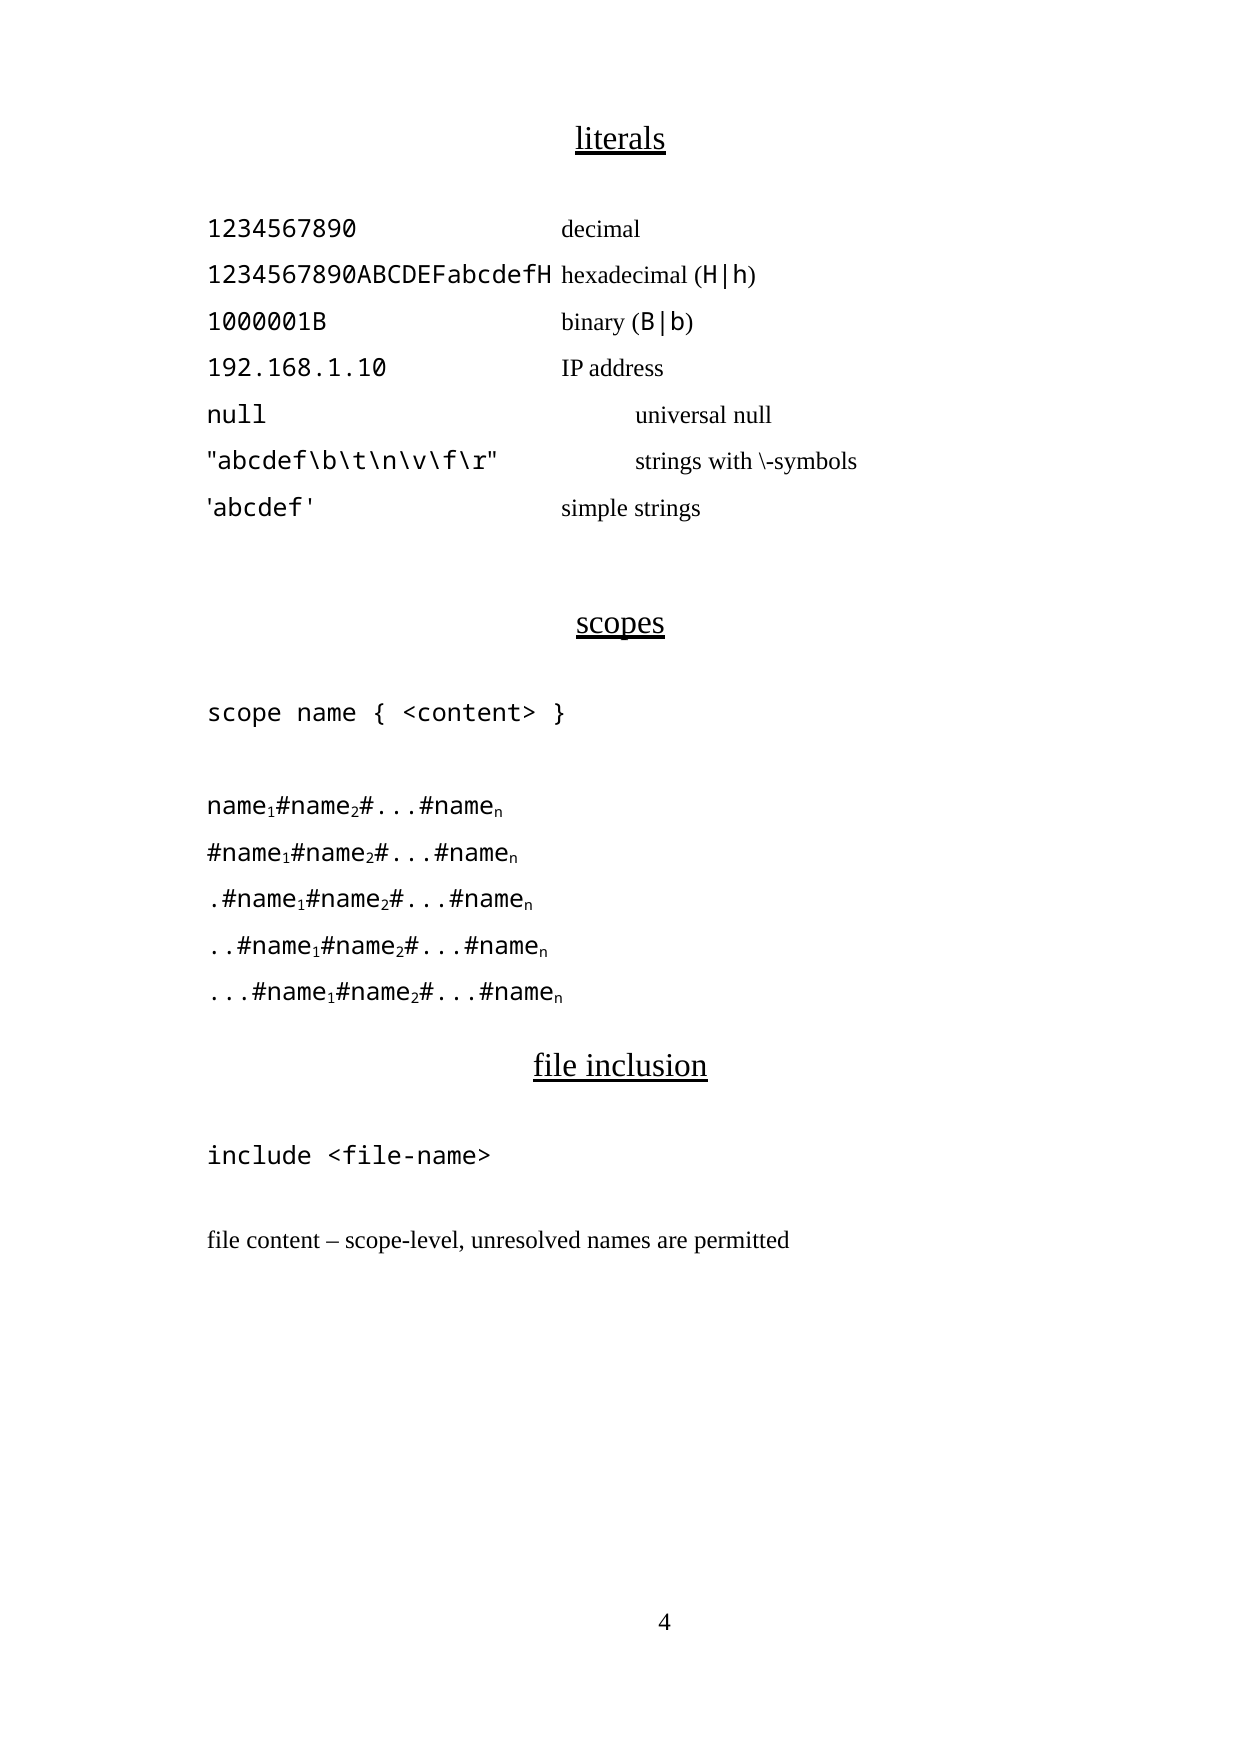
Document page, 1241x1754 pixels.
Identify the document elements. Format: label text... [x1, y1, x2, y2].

text ..#name1#name2#...#namen [118, 927, 1122, 961]
text file content – scope-level, unresolved names are permitted [118, 1225, 1122, 1254]
text scope name { <content> } [118, 694, 1122, 728]
text 1234567890ABCDEFabcdefH hexadecimal (H|h) [118, 257, 1122, 291]
subtitle file inclusion [118, 1045, 1122, 1084]
text null universal null [118, 396, 1122, 431]
text 1000001B binary (B|b) [118, 303, 1122, 337]
text 1234567890 decimal [118, 210, 1122, 244]
text 192.168.1.10 IP address [118, 350, 1122, 384]
text #name1#name2#...#namen [118, 834, 1122, 868]
text name1#name2#...#namen [118, 788, 1122, 822]
text include <file-name> [118, 1137, 1122, 1172]
text .#name1#name2#...#namen [118, 881, 1122, 915]
subtitle literals [118, 118, 1122, 156]
text ...#name1#name2#...#namen [118, 974, 1122, 1008]
subtitle scopes [118, 602, 1122, 641]
text "abcdef\b\t\n\v\f\r" strings with \-symbols [118, 443, 1122, 477]
text 'abcdef' simple strings [118, 489, 1122, 524]
